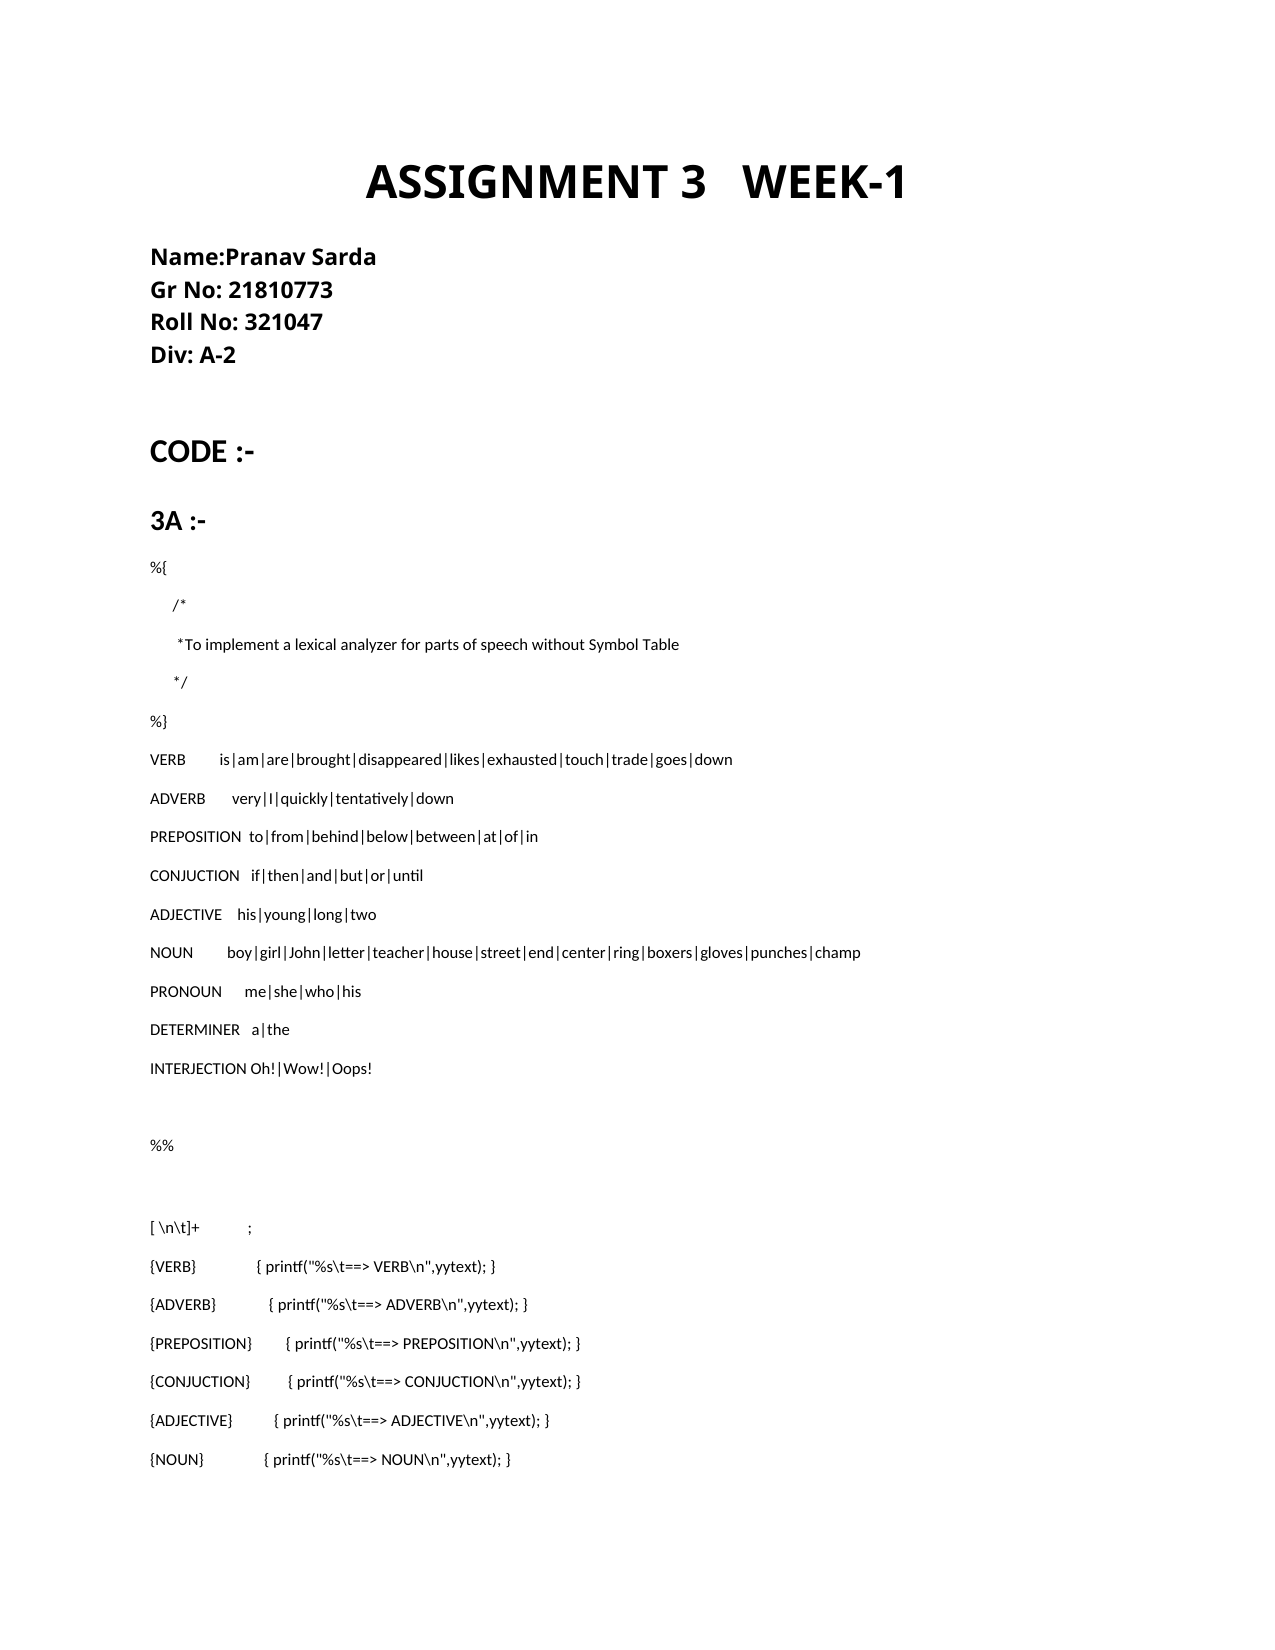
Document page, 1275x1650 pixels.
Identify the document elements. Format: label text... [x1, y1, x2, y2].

text PRONOUN me|she|who|his [150, 981, 1125, 1001]
text ADJECTIVE his|young|long|two [150, 904, 1125, 924]
text INTERJECTION Oh!|Wow!|Oops! [150, 1058, 1125, 1078]
text DETERMINER a|the [150, 1019, 1125, 1040]
text {ADJECTIVE} { printf("%s\t==> ADJECTIVE\n",yytext); } [150, 1410, 1125, 1431]
text ADVERB very|I|quickly|tentatively|down [150, 788, 1125, 808]
text 3A :- [150, 502, 1125, 538]
text NOUN boy|girl|John|letter|teacher|house|street|end|center|ring|boxers|gloves|punches|champ [150, 942, 1125, 963]
text /* [150, 595, 1125, 616]
text CODE :- [150, 430, 1125, 471]
text %} [150, 711, 1125, 731]
text PREPOSITION to|from|behind|below|between|at|of|in [150, 827, 1125, 847]
text {NOUN} { printf("%s\t==> NOUN\n",yytext); } [150, 1449, 1125, 1469]
text VERB is|am|are|brought|disappeared|likes|exhausted|touch|trade|goes|down [150, 749, 1125, 770]
text %% [150, 1135, 1125, 1155]
text *To implement a lexical analyzer for parts of speech without Symbol Table [150, 634, 1125, 654]
text CONJUCTION if|then|and|but|or|until [150, 865, 1125, 886]
text */ [150, 672, 1125, 693]
text {PREPOSITION} { printf("%s\t==> PREPOSITION\n",yytext); } [150, 1333, 1125, 1353]
text %{ [150, 557, 1125, 577]
text {ADVERB} { printf("%s\t==> ADVERB\n",yytext); } [150, 1294, 1125, 1315]
text {CONJUCTION} { printf("%s\t==> CONJUCTION\n",yytext); } [150, 1372, 1125, 1392]
text [ \n\t]+ ; [150, 1217, 1125, 1238]
text Name:Pranav Sarda Gr No: 21810773 Roll No: 321047 Div: A-2 [150, 241, 1125, 400]
text {VERB} { printf("%s\t==> VERB\n",yytext); } [150, 1256, 1125, 1276]
